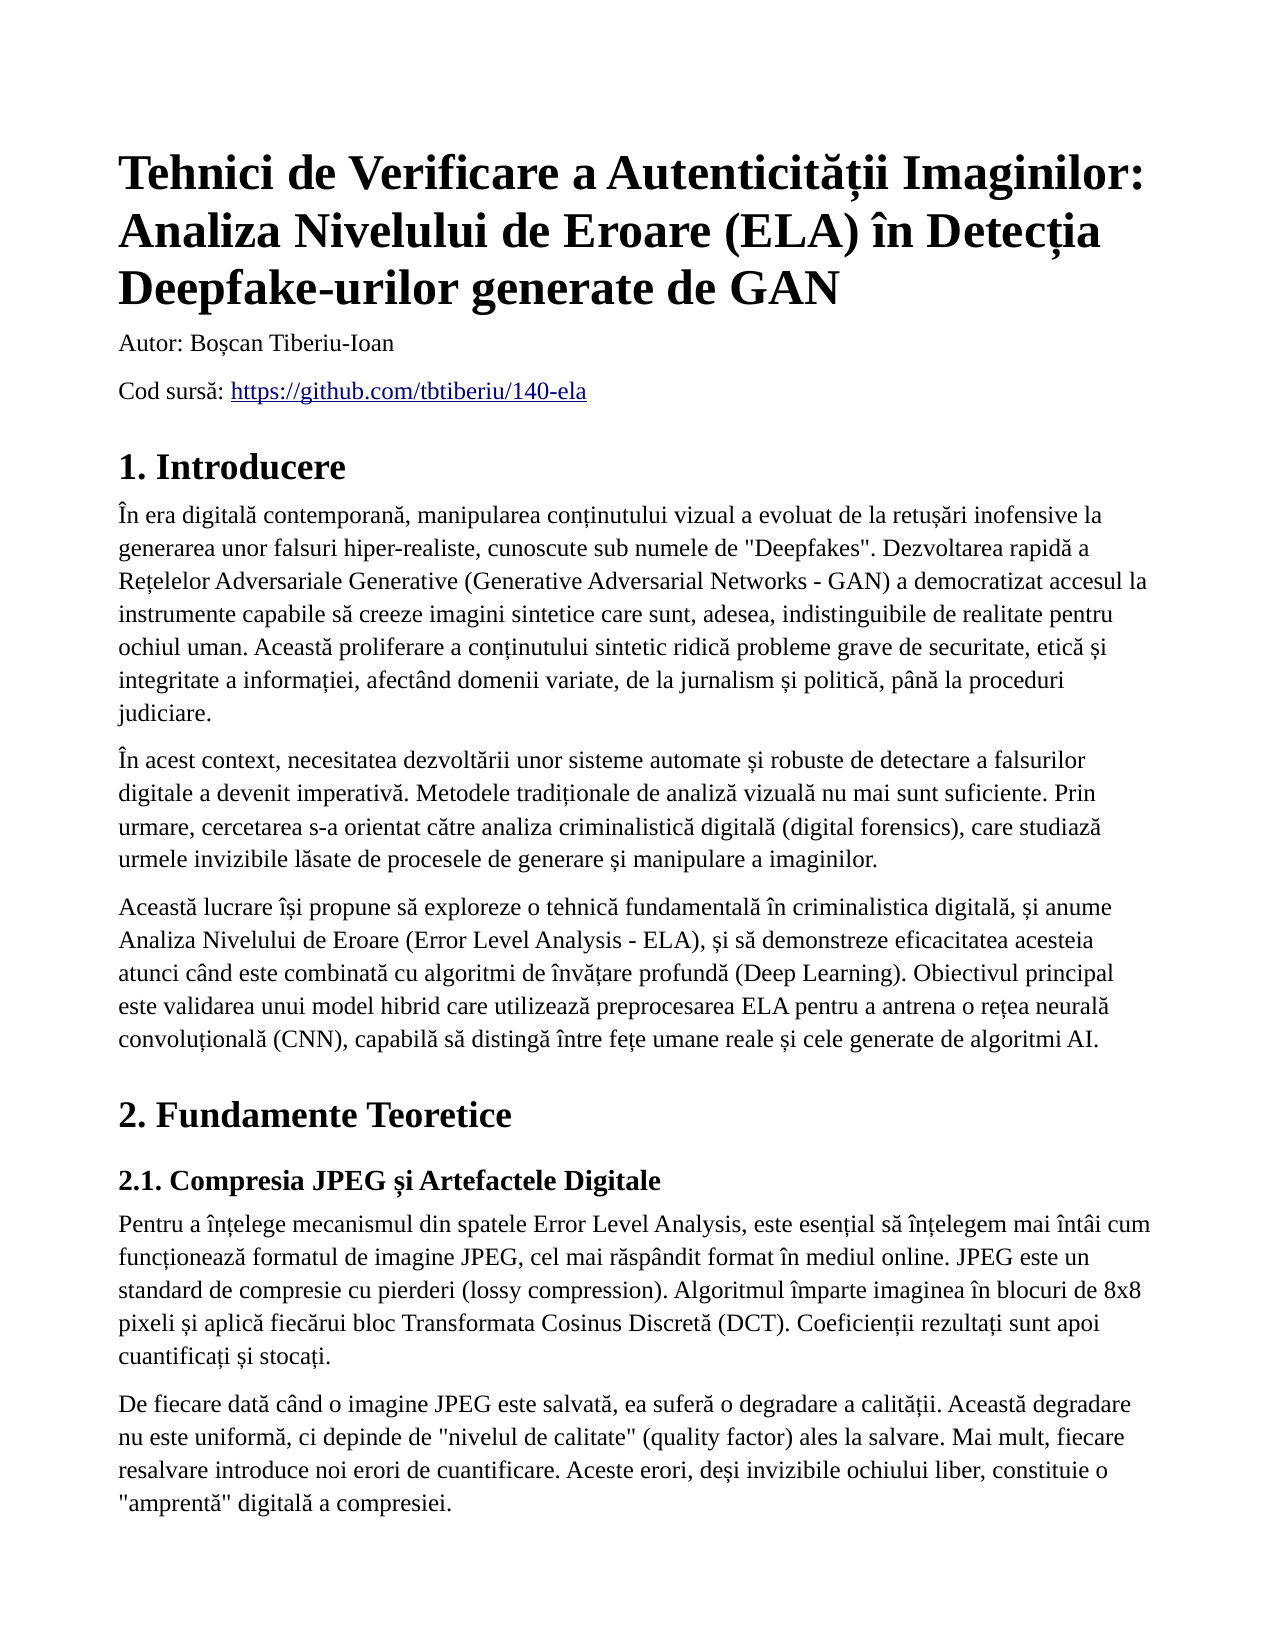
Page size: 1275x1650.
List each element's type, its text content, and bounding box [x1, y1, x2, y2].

text De fiecare dată când o imagine JPEG este salvată, ea suferă o degradare a calității. Această degradare nu este uniformă, ci depinde de "nivelul de calitate" (quality factor) ales la salvare. Mai mult, fiecare resalvare introduce noi erori de cuantificare. Aceste erori, deși invizibile ochiului liber, constituie o "amprentă" digitală a compresiei. [118, 1389, 1157, 1516]
subtitle 1. Introducere [118, 444, 1157, 487]
text Autor: Boșcan Tiberiu-Ioan [118, 328, 1157, 357]
text Această lucrare își propune să exploreze o tehnică fundamentală în criminalistica digitală, și anume Analiza Nivelului de Eroare (Error Level Analysis - ELA), și să demonstreze eficacitatea acesteia atunci când este combinată cu algoritmi de învățare profundă (Deep Learning). Obiectivul principal este validarea unui model hibrid care utilizează preprocesarea ELA pentru a antrena o rețea neurală convoluțională (CNN), capabilă să distingă între fețe umane reale și cele generate de algoritmi AI. [118, 892, 1157, 1053]
text Pentru a înțelege mecanismul din spatele Error Level Analysis, este esențial să înțelegem mai întâi cum funcționează formatul de imagine JPEG, cel mai răspândit format în mediul online. JPEG este un standard de compresie cu pierderi (lossy compression). Algoritmul împarte imaginea în blocuri de 8x8 pixeli și aplică fiecărui bloc Transformata Cosinus Discretă (DCT). Coeficienții rezultați sunt apoi cuantificați și stocați. [118, 1209, 1157, 1370]
text În acest context, necesitatea dezvoltării unor sisteme automate și robuste de detectare a falsurilor digitale a devenit imperativă. Metodele tradiționale de analiză vizuală nu mai sunt suficiente. Prin urmare, cercetarea s-a orientat către analiza criminalistică digitală (digital forensics), care studiază urmele invizibile lăsate de procesele de generare și manipulare a imaginilor. [118, 746, 1157, 873]
text În era digitală contemporană, manipularea conținutului vizual a evoluat de la retușări inofensive la generarea unor falsuri hiper-realiste, cunoscute sub numele de "Deepfakes". Dezvoltarea rapidă a Rețelelor Adversariale Generative (Generative Adversarial Networks - GAN) a democratizat accesul la instrumente capabile să creeze imagini sintetice care sunt, adesea, indistinguibile de realitate pentru ochiul uman. Această proliferare a conținutului sintetic ridică probleme grave de securitate, etică și integritate a informației, afectând domenii variate, de la jurnalism și politică, până la proceduri judiciare. [118, 500, 1157, 727]
subtitle Tehnici de Verificare a Autenticității Imaginilor: Analiza Nivelului de Eroare (ELA) în Detecția Deepfake-urilor generate de GAN [118, 143, 1157, 316]
subtitle 2.1. Compresia JPEG și Artefactele Digitale [118, 1163, 1157, 1196]
subtitle 2. Fundamente Teoretice [118, 1093, 1157, 1136]
text Cod sursă: https://github.com/tbtiberiu/140-ela [118, 376, 1157, 404]
